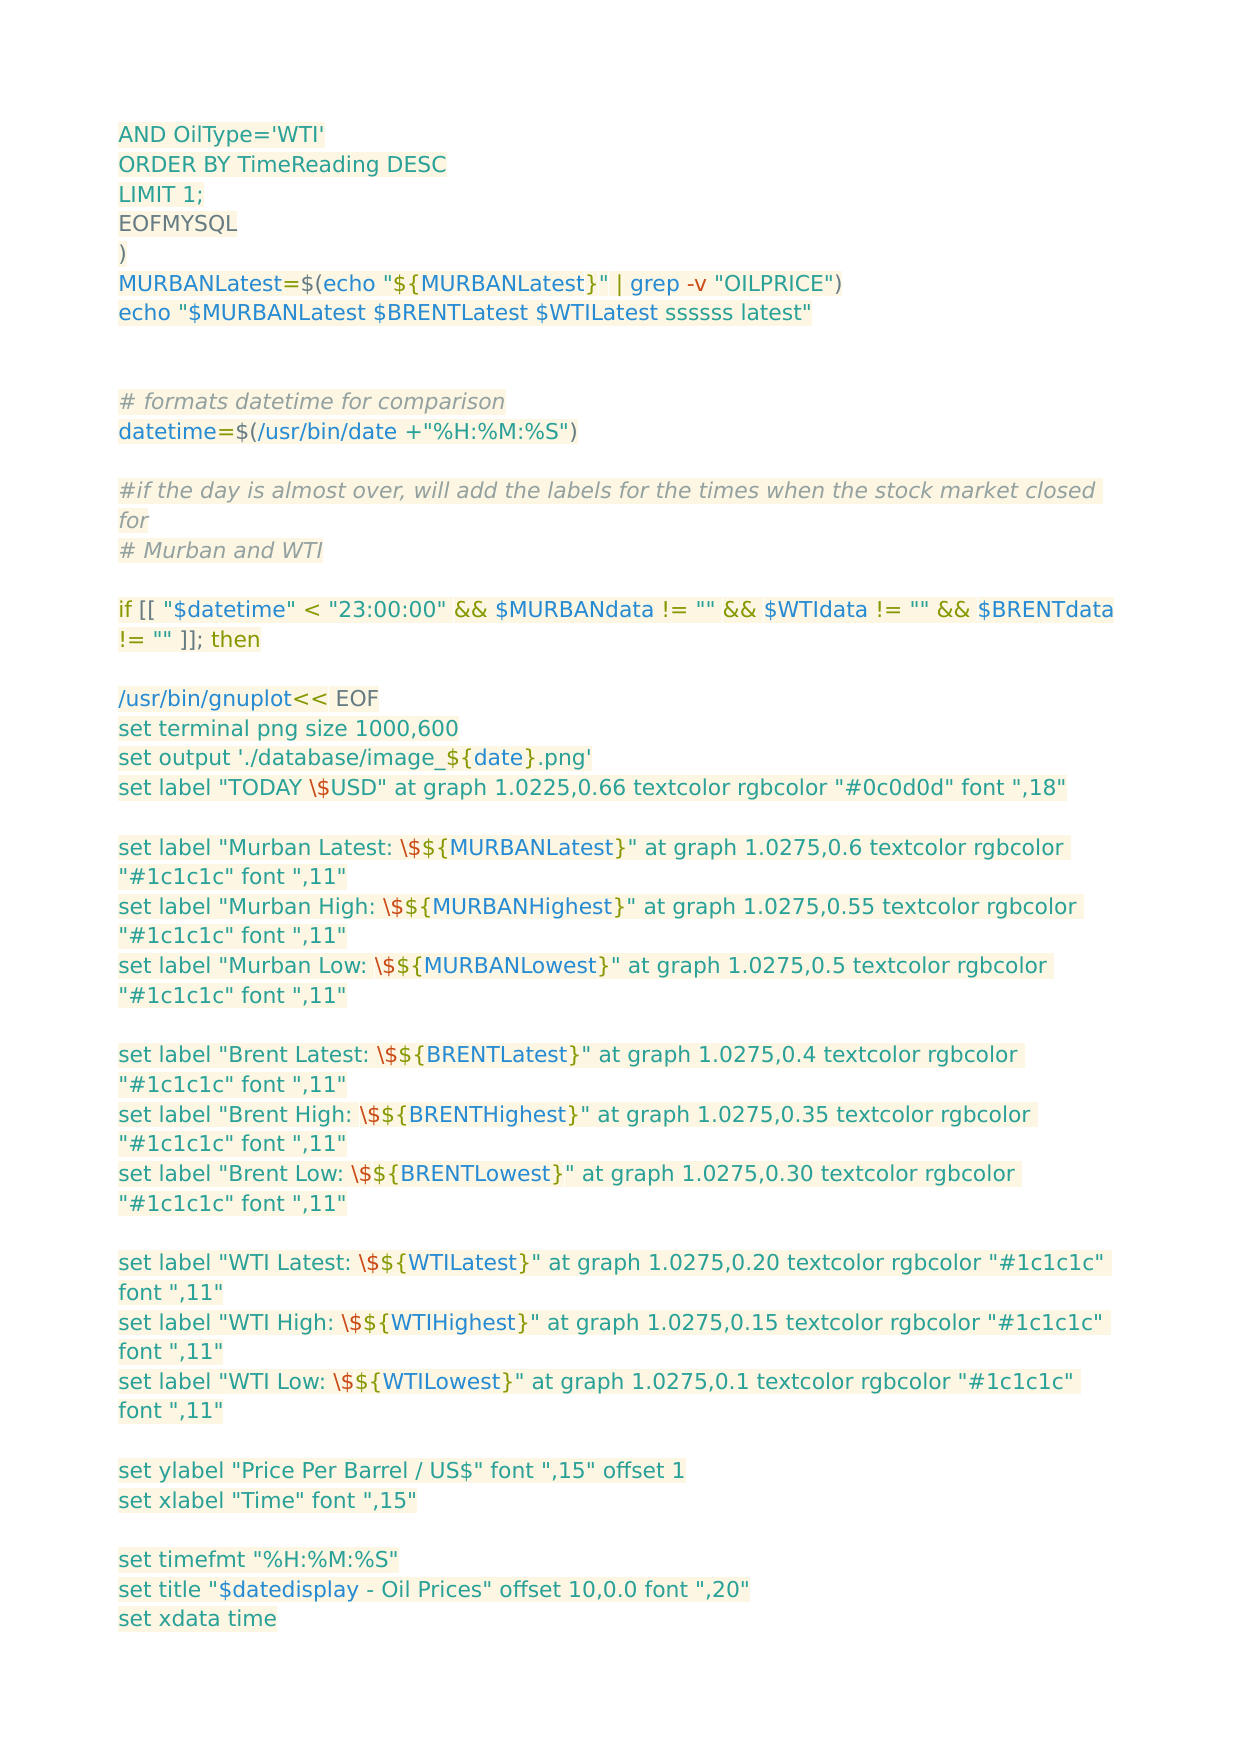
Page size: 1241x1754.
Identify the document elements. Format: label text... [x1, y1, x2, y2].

text # formats datetime for comparison [118, 385, 1122, 415]
text set output './database/image_${date}.png' [118, 741, 1122, 771]
text datetime=$(/usr/bin/date +"%H:%M:%S") [118, 415, 1122, 444]
text set label "Brent High: \$${BRENTHighest}" at graph 1.0275,0.35 textcolor rgbcolor "#1c1c1c" font ",11" [118, 1098, 1122, 1157]
text /usr/bin/gnuplot<< EOF [118, 682, 1122, 712]
text AND OilType='WTI' [118, 118, 1122, 148]
text LIMIT 1; [118, 177, 1122, 207]
text set title "$datedisplay - Oil Prices" offset 10,0.0 font ",20" [118, 1573, 1122, 1602]
text set label "WTI Latest: \$${WTILatest}" at graph 1.0275,0.20 textcolor rgbcolor "#1c1c1c" font ",11" [118, 1246, 1122, 1305]
text MURBANLatest=$(echo "${MURBANLatest}" | grep -v "OILPRICE") [118, 267, 1122, 296]
text EOFMYSQL [118, 207, 1122, 237]
text set xlabel "Time" font ",15" [118, 1483, 1122, 1513]
text set label "Murban High: \$${MURBANHighest}" at graph 1.0275,0.55 textcolor rgbcolor "#1c1c1c" font ",11" [118, 890, 1122, 949]
text set label "WTI High: \$${WTIHighest}" at graph 1.0275,0.15 textcolor rgbcolor "#1c1c1c" font ",11" [118, 1305, 1122, 1365]
text echo "$MURBANLatest $BRENTLatest $WTILatest ssssss latest" [118, 296, 1122, 326]
text if [[ "$datetime" < "23:00:00" && $MURBANdata != "" && $WTIdata != "" && $BRENTdata != "" ]]; then [118, 593, 1122, 652]
text # Murban and WTI [118, 533, 1122, 563]
text set ylabel "Price Per Barrel / US$" font ",15" offset 1 [118, 1454, 1122, 1483]
text #if the day is almost over, will add the labels for the times when the stock market closed for [118, 474, 1122, 533]
text ORDER BY TimeReading DESC [118, 148, 1122, 177]
text set label "TODAY \$USD" at graph 1.0225,0.66 textcolor rgbcolor "#0c0d0d" font ",18" [118, 771, 1122, 801]
text set label "Murban Low: \$${MURBANLowest}" at graph 1.0275,0.5 textcolor rgbcolor "#1c1c1c" font ",11" [118, 949, 1122, 1008]
text set timefmt "%H:%M:%S" [118, 1543, 1122, 1573]
text ) [118, 237, 1122, 267]
text set label "Brent Latest: \$${BRENTLatest}" at graph 1.0275,0.4 textcolor rgbcolor "#1c1c1c" font ",11" [118, 1038, 1122, 1098]
text set label "Murban Latest: \$${MURBANLatest}" at graph 1.0275,0.6 textcolor rgbcolor "#1c1c1c" font ",11" [118, 830, 1122, 890]
text set terminal png size 1000,600 [118, 712, 1122, 741]
text set label "Brent Low: \$${BRENTLowest}" at graph 1.0275,0.30 textcolor rgbcolor "#1c1c1c" font ",11" [118, 1157, 1122, 1216]
text set label "WTI Low: \$${WTILowest}" at graph 1.0275,0.1 textcolor rgbcolor "#1c1c1c" font ",11" [118, 1365, 1122, 1424]
text set xdata time [118, 1602, 1122, 1632]
